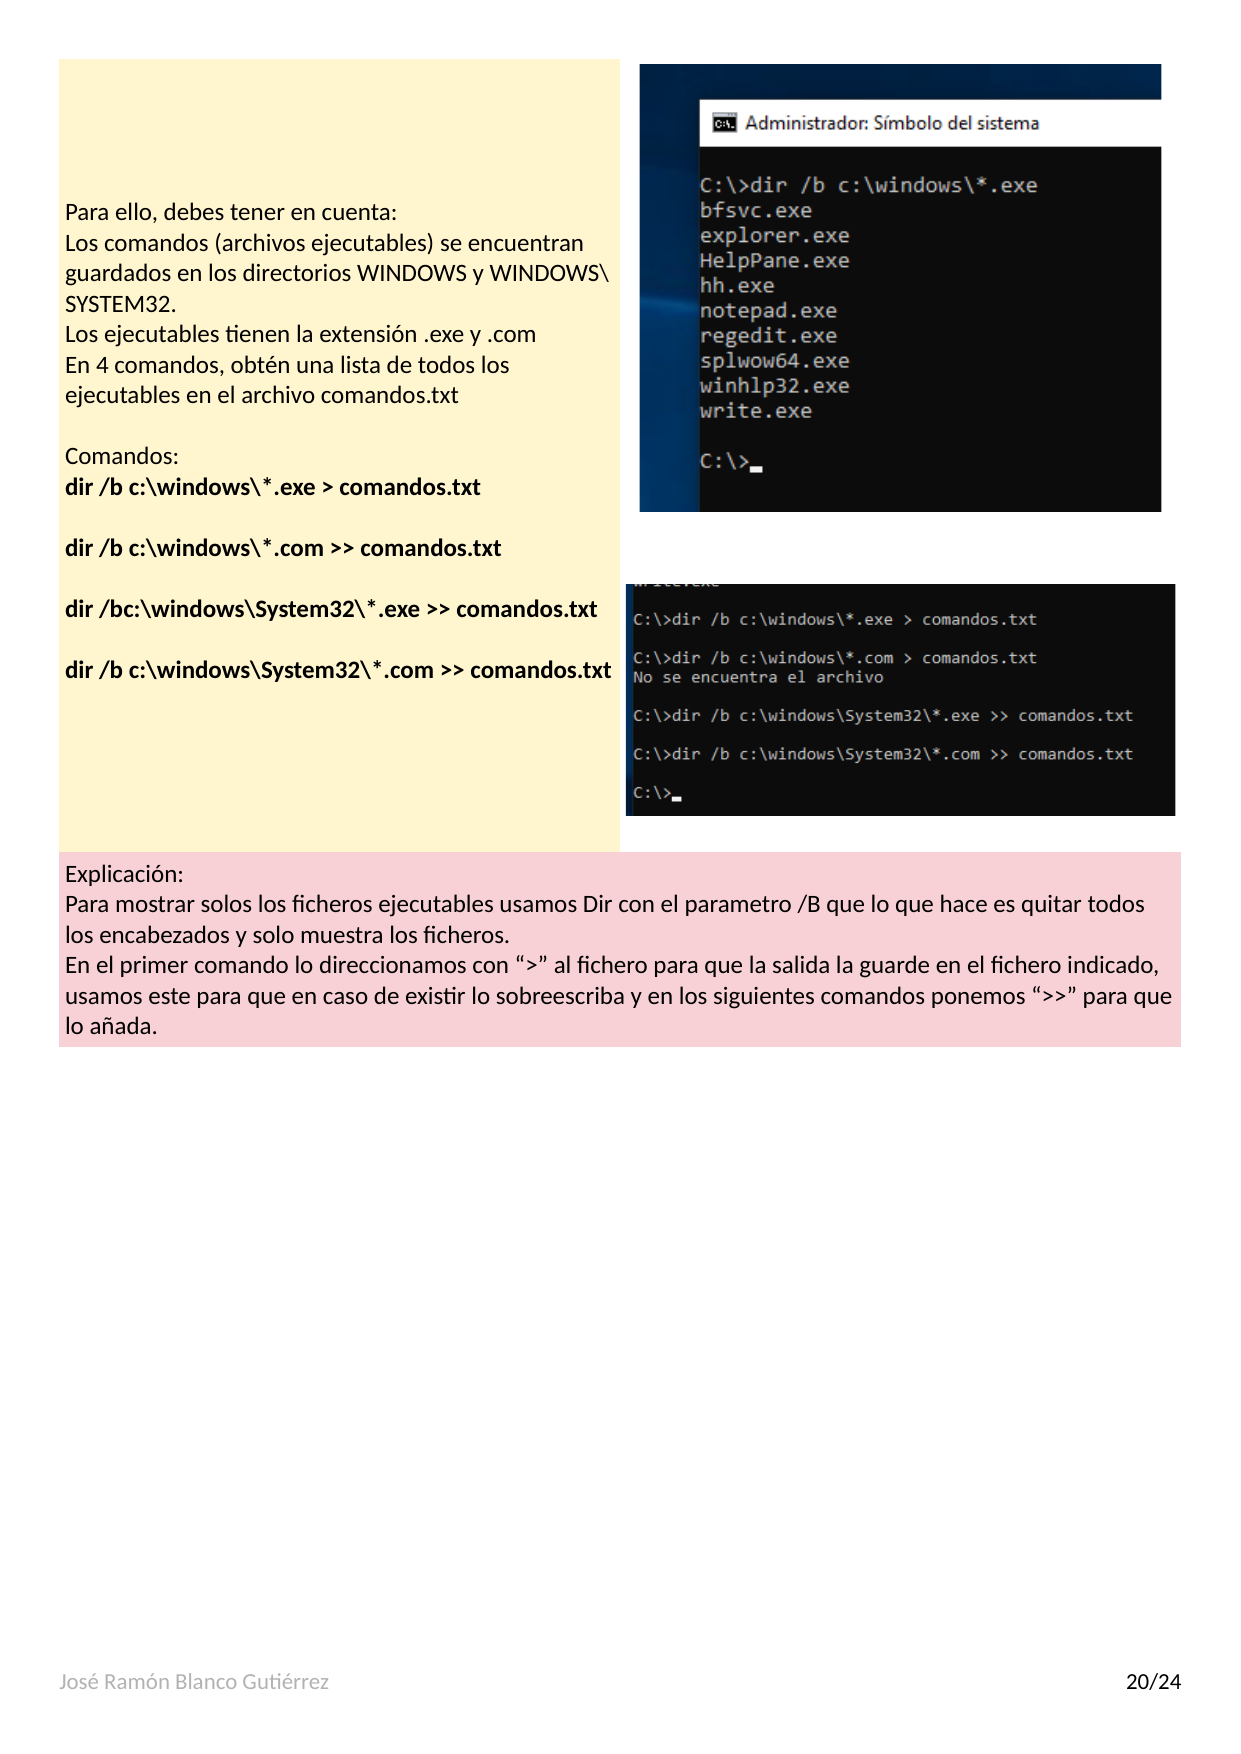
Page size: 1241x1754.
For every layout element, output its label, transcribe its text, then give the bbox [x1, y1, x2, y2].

table_cell [620, 548, 1181, 852]
table_cell Explicación: Para mostrar solos los ficheros ejecutables usamos Dir con el parametro /B que lo que hace es quitar todos los encabezados y solo muestra los ficheros. En el primer comando lo direccionamos con “>” al fichero para que la salida la guarde en el fichero indicado, usamos este para que en caso de existir lo sobreescriba y en los siguientes comandos ponemos “>>” para que lo añada. [59, 852, 1181, 1047]
picture [639, 64, 1162, 512]
picture [625, 584, 1176, 816]
table_cell [620, 59, 1181, 548]
table_cell Para ello, debes tener en cuenta: Los comandos (archivos ejecutables) se encuentran guardados en los directorios WINDOWS y WINDOWS\SYSTEM32. Los ejecutables tienen la extensión .exe y .com En 4 comandos, obtén una lista de todos los ejecutables en el archivo comandos.txt Comandos: dir /b c:\windows\*.exe > comandos.txt dir /b c:\windows\*.com >> comandos.txt dir /bc:\windows\System32\*.exe >> comandos.txt dir /b c:\windows\System32\*.com >> comandos.txt [59, 59, 620, 852]
